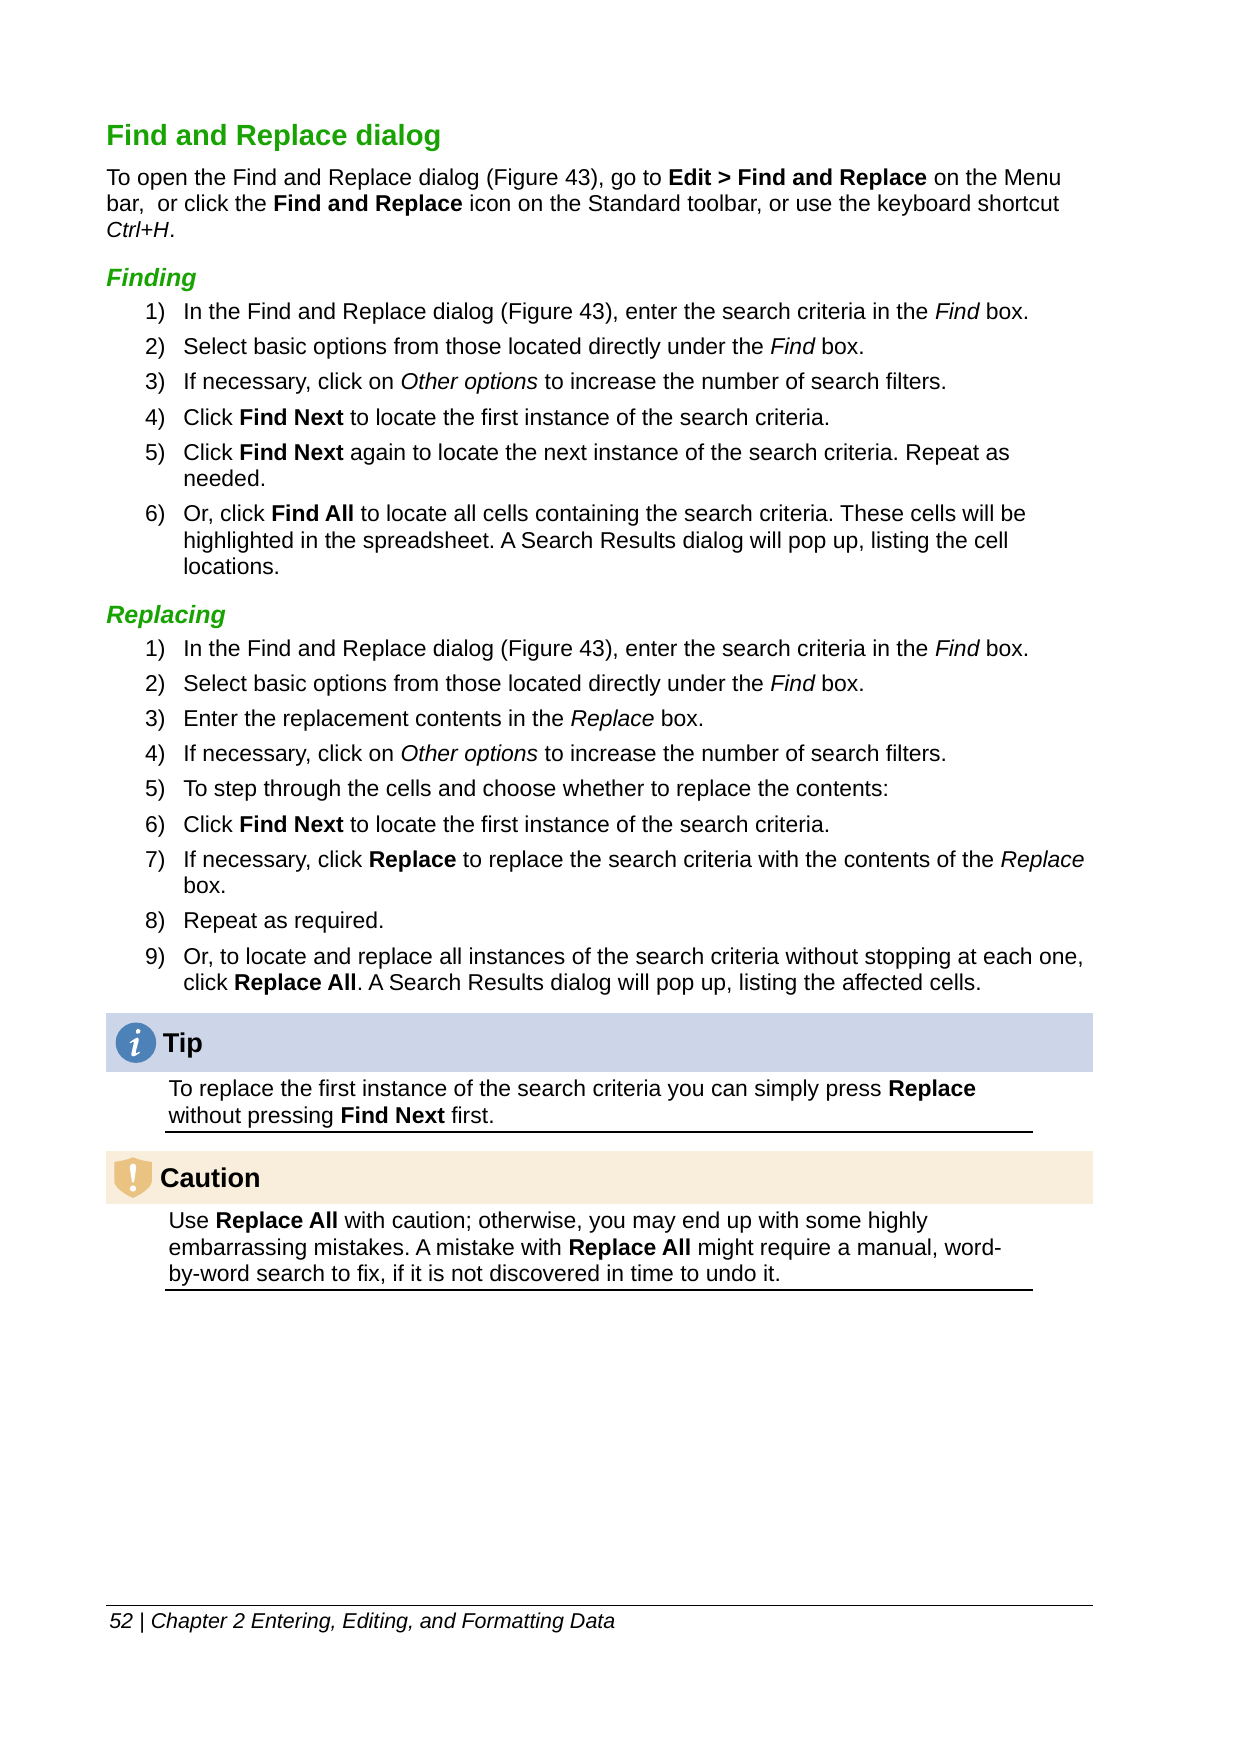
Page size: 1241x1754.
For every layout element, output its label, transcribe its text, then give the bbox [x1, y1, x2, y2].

subtitle Finding [106, 263, 1093, 292]
list If necessary, click on Other options to increase the number of search filters. [165, 368, 1093, 394]
subtitle Tip [106, 1013, 1093, 1072]
text To replace the first instance of the search criteria you can simply press Replace without pressing Find Next first. [165, 1072, 1033, 1131]
list Select basic options from those located directly under the Find box. [165, 670, 1093, 696]
list If necessary, click on Other options to increase the number of search filters. [165, 740, 1093, 767]
list Repeat as required. [165, 907, 1093, 934]
text To open the Find and Replace dialog (Figure 43), go to Edit > Find and Replace on the Menu bar, or click the Find and Replace icon on the Standard toolbar, or use the keyboard shortcut Ctrl+H. [106, 163, 1093, 242]
list Or, click Find All to locate all cells containing the search criteria. These cells will be highlighted in the spreadsheet. A Search Results dialog will pop up, listing the cell locations. [165, 500, 1093, 579]
list Click Find Next to locate the first instance of the search criteria. [165, 811, 1093, 837]
subtitle Caution [106, 1151, 1093, 1204]
list In the Find and Replace dialog (Figure 43), enter the search criteria in the Find box. [165, 298, 1093, 324]
list Click Find Next to locate the first instance of the search criteria. [165, 403, 1093, 430]
list Select basic options from those located directly under the Find box. [165, 333, 1093, 359]
text Use Replace All with caution; otherwise, you may end up with some highly embarrassing mistakes. A mistake with Replace All might require a manual, word-by-word search to fix, if it is not discovered in time to undo it. [165, 1204, 1033, 1289]
subtitle Find and Replace dialog [106, 118, 1093, 152]
list If necessary, click Replace to replace the search criteria with the contents of the Replace box. [165, 846, 1093, 898]
list Or, to locate and replace all instances of the search criteria without stopping at each one, click Replace All. A Search Results dialog will pop up, listing the affected cells. [165, 943, 1093, 995]
list Click Find Next again to locate the next instance of the search criteria. Repeat as needed. [165, 439, 1093, 491]
list In the Find and Replace dialog (Figure 43), enter the search criteria in the Find box. [165, 634, 1093, 661]
list To step through the cells and choose whether to replace the contents: [165, 775, 1093, 802]
subtitle Replacing [106, 600, 1093, 629]
list Enter the replacement contents in the Replace box. [165, 705, 1093, 731]
